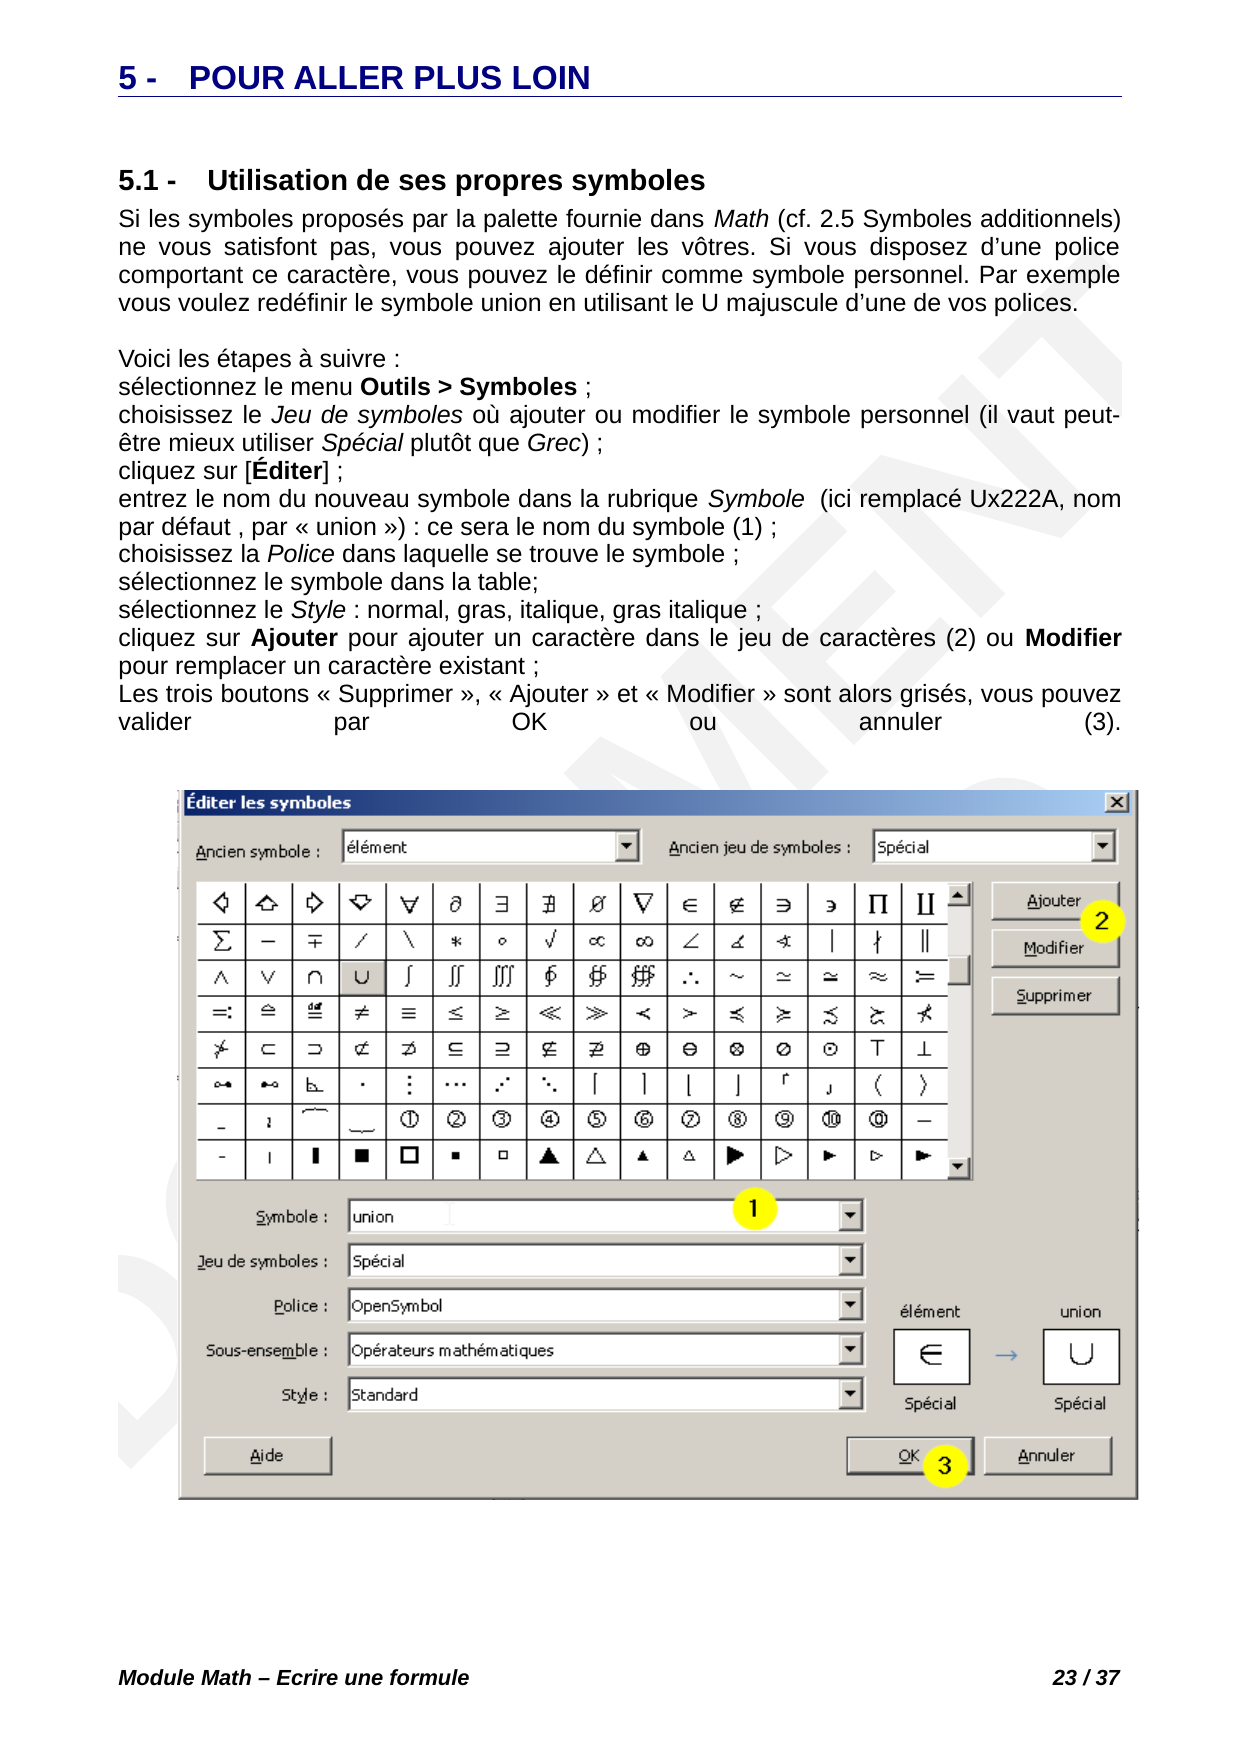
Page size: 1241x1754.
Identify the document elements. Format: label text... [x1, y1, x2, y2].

text choisissez le Jeu de symboles où ajouter ou modifier le symbole personnel (il vaut peut-être mieux utiliser Spécial plutôt que Grec) ; [118, 401, 1122, 456]
text sélectionnez le menu Outils > Symboles ; [118, 373, 1122, 401]
text sélectionnez le Style : normal, gras, italique, gras italique ; [118, 596, 1122, 624]
text entrez le nom du nouveau symbole dans la rubrique Symbole (ici remplacé Ux222A, nom par défaut , par « union ») : ce sera le nom du symbole (1) ; [118, 484, 1122, 540]
text cliquez sur Ajouter pour ajouter un caractère dans le jeu de caractères (2) ou Modifier pour remplacer un caractère existant ; [118, 624, 1122, 680]
text choisissez la Police dans laquelle se trouve le symbole ; [118, 540, 1122, 568]
text cliquez sur [Éditer] ; [118, 456, 1122, 484]
subtitle Pour aller plus loin [118, 59, 1122, 96]
text Si les symboles proposés par la palette fournie dans Math (cf. 2.5 Symboles additionnels) ne vous satisfont pas, vous pouvez ajouter les vôtres. Si vous disposez d’une police comportant ce caractère, vous pouvez le définir comme symbole personnel. Par exemple vous voulez redéfinir le symbole union en utilisant le U majuscule d’une de vos polices. [118, 205, 1122, 317]
text Voici les étapes à suivre : [118, 345, 1122, 373]
text sélectionnez le symbole dans la table; [118, 568, 1122, 596]
subtitle Utilisation de ses propres symboles [118, 164, 1122, 197]
text Les trois boutons « Supprimer », « Ajouter » et « Modifier » sont alors grisés, vous pouvez valider par OK ou annuler (3). [118, 680, 1122, 763]
